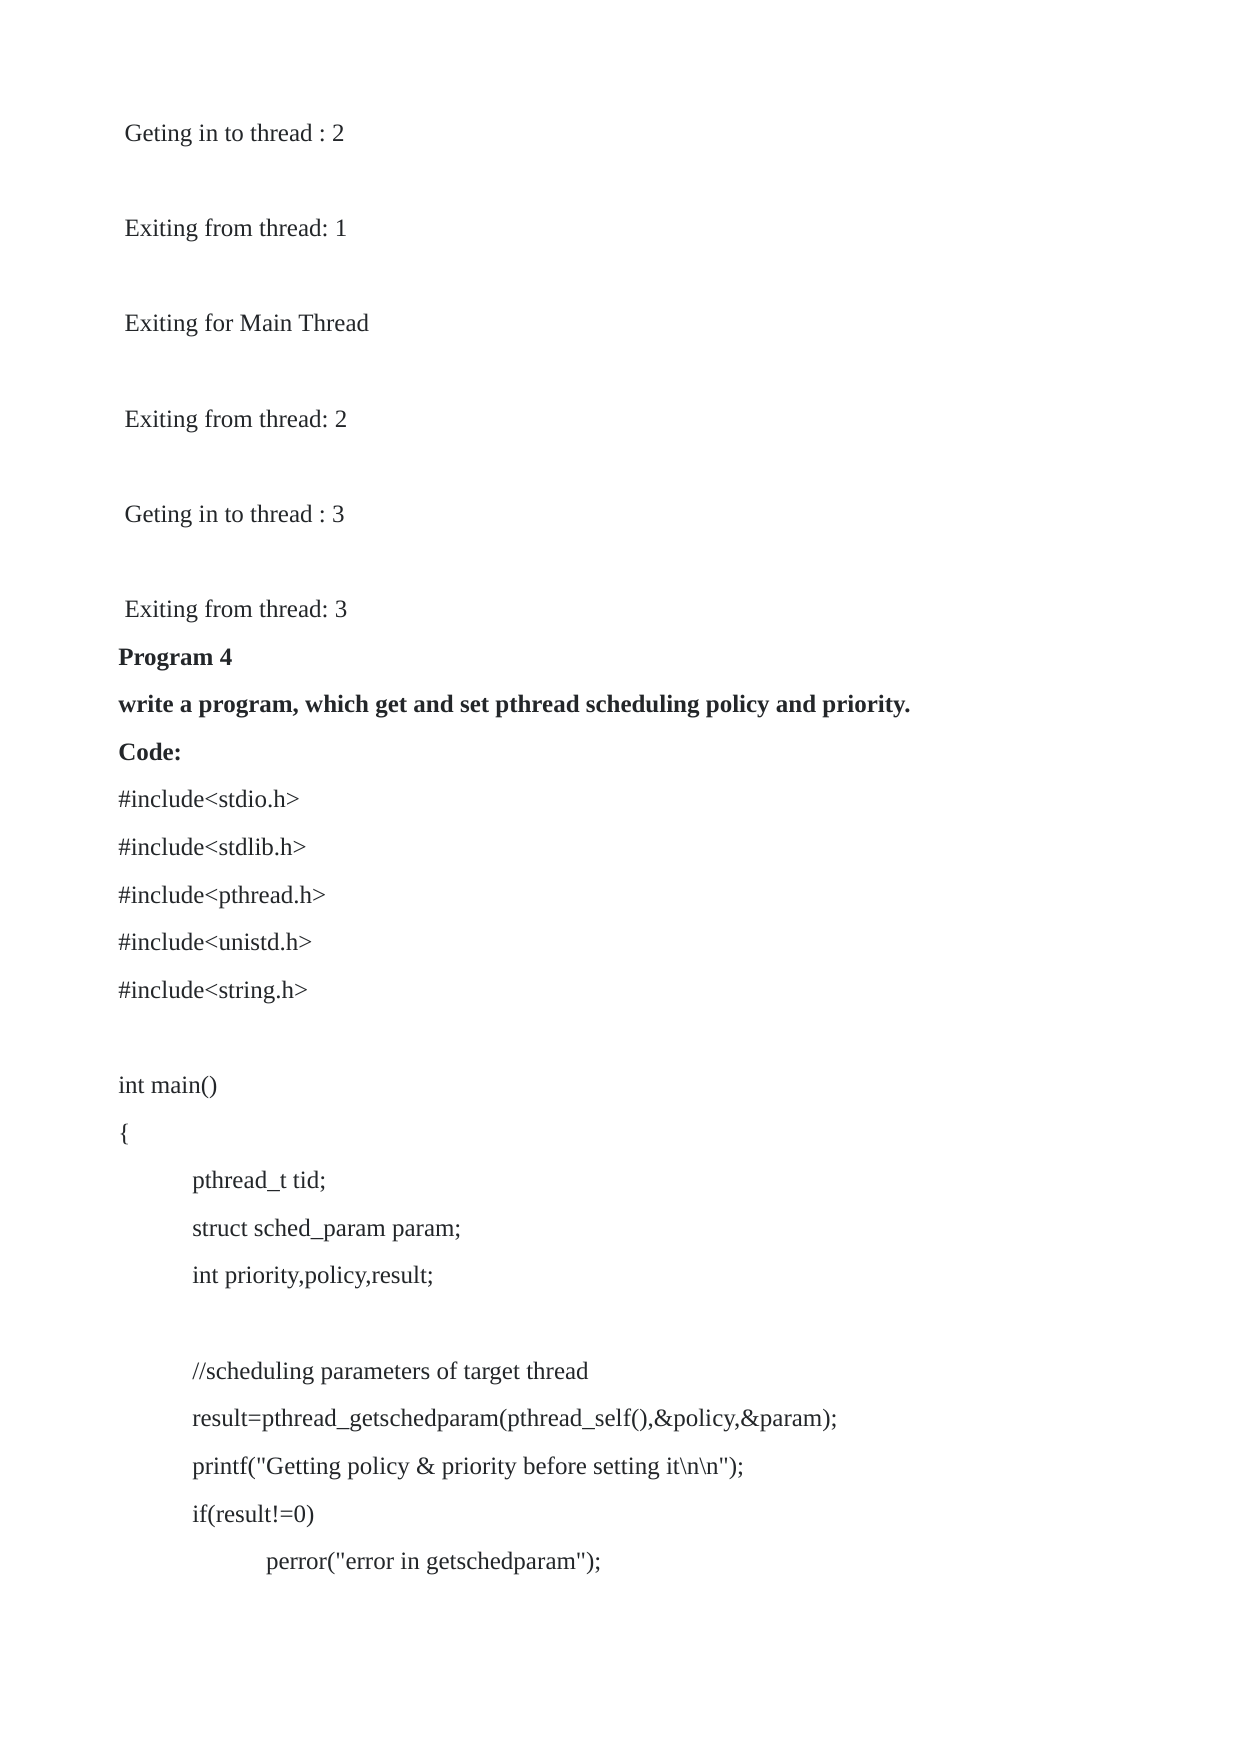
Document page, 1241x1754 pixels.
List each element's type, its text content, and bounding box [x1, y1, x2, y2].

text Geting in to thread : 2 [118, 118, 1122, 147]
text Exiting from thread: 3 [118, 594, 1122, 623]
text perror("error in getschedparam"); [118, 1546, 1122, 1575]
text Code: [118, 737, 1122, 766]
text #include<stdlib.h> [118, 832, 1122, 861]
text write a program, which get and set pthread scheduling policy and priority. [118, 689, 1122, 718]
text //scheduling parameters of target thread [118, 1356, 1122, 1384]
text result=pthread_getschedparam(pthread_self(),&policy,&param); [118, 1403, 1122, 1432]
text #include<unistd.h> [118, 927, 1122, 956]
text if(result!=0) [118, 1499, 1122, 1527]
text struct sched_param param; [118, 1213, 1122, 1242]
text Exiting for Main Thread [118, 308, 1122, 337]
text { [118, 1118, 1122, 1147]
text int main() [118, 1070, 1122, 1099]
text pthread_t tid; [118, 1165, 1122, 1194]
text Geting in to thread : 3 [118, 499, 1122, 528]
text Exiting from thread: 1 [118, 213, 1122, 242]
text #include<string.h> [118, 975, 1122, 1004]
text #include<stdio.h> [118, 784, 1122, 813]
text printf("Getting policy & priority before setting it\n\n"); [118, 1451, 1122, 1480]
text #include<pthread.h> [118, 880, 1122, 908]
text Exiting from thread: 2 [118, 404, 1122, 432]
text int priority,policy,result; [118, 1261, 1122, 1289]
text Program 4 [118, 642, 1122, 671]
